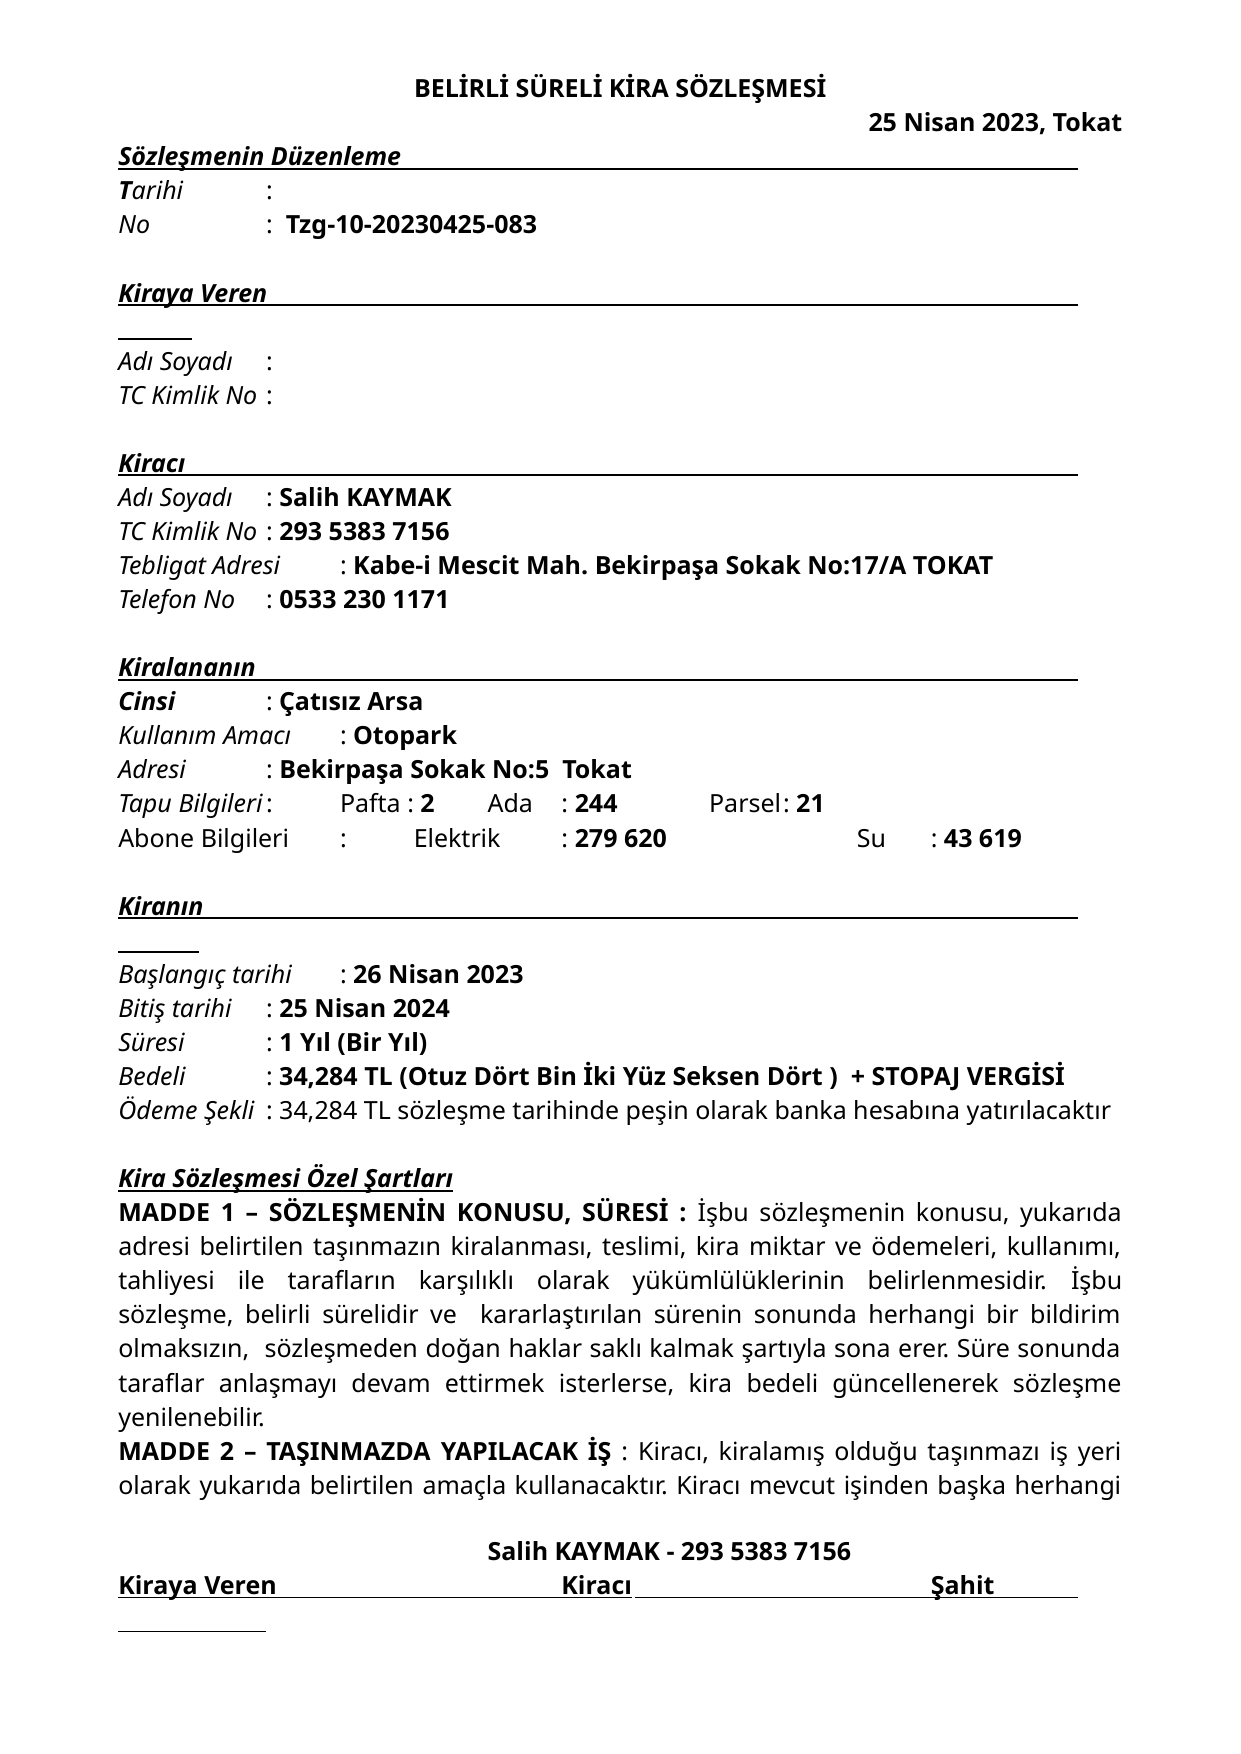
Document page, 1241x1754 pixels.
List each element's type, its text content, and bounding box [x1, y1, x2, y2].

text Telefon No : 0533 230 1171 [118, 582, 1122, 616]
text Adı Soyadı : [118, 343, 1122, 377]
text Sözleşmenin Düzenleme [118, 139, 1122, 173]
text No : Tzg-10-20230425-083 [118, 207, 1122, 241]
text Kiraya Veren [118, 275, 1122, 343]
text BELİRLİ SÜRELİ KİRA SÖZLEŞMESİ [118, 71, 1122, 105]
text Tarihi : [118, 173, 1122, 207]
text Başlangıç tarihi : 26 Nisan 2023 [118, 956, 1122, 991]
text Tebligat Adresi : Kabe-i Mescit Mah. Bekirpaşa Sokak No:17/A TOKAT [118, 548, 1122, 582]
text MADDE 2 – TAŞINMAZDA YAPILACAK İŞ : Kiracı, kiralamış olduğu taşınmazı iş yeri olarak yukarıda belirtilen amaçla kullanacaktır. Kiracı mevcut işinden başka herhangi [118, 1433, 1122, 1501]
text Kiralananın [118, 650, 1122, 684]
text TC Kimlik No : 293 5383 7156 [118, 514, 1122, 548]
list MADDE 1 – SÖZLEŞMENİN KONUSU, SÜRESİ : İşbu sözleşmenin konusu, yukarıda adresi belirtilen taşınmazın kiralanması, teslimi, kira miktar ve ödemeleri, kullanımı, tahliyesi ile tarafların karşılıklı olarak yükümlülüklerinin belirlenmesidir. İşbu sözleşme, belirli sürelidir ve kararlaştırılan sürenin sonunda herhangi bir bildirim olmaksızın, sözleşmeden doğan haklar saklı kalmak şartıyla sona erer. Süre sonunda taraflar anlaşmayı devam ettirmek isterlerse, kira bedeli güncellenerek sözleşme yenilenebilir. [118, 1195, 1122, 1433]
text TC Kimlik No : [118, 377, 1122, 411]
text Bedeli : 34,284 TL (Otuz Dört Bin İki Yüz Seksen Dört ) + STOPAJ VERGİSİ [118, 1059, 1122, 1093]
text Adresi : Bekirpaşa Sokak No:5 Tokat [118, 752, 1122, 786]
text Bitiş tarihi : 25 Nisan 2024 [118, 991, 1122, 1024]
text Abone Bilgileri : Elektrik : 279 620 Su : 43 619 [118, 820, 1122, 854]
text Tapu Bilgileri : Pafta : 2 Ada : 244 Parsel : 21 [118, 786, 1122, 820]
text Adı Soyadı : Salih KAYMAK [118, 479, 1122, 514]
text 25 Nisan 2023, Tokat [118, 105, 1122, 139]
text Cinsi : Çatısız Arsa [118, 684, 1122, 718]
text Ödeme Şekli : 34,284 TL sözleşme tarihinde peşin olarak banka hesabına yatırılacaktır [118, 1093, 1122, 1127]
text Kira Sözleşmesi Özel Şartları [118, 1161, 1122, 1195]
text Kullanım Amacı : Otopark [118, 718, 1122, 752]
text Kiracı [118, 446, 1122, 479]
text Kiranın [118, 888, 1122, 956]
text Süresi : 1 Yıl (Bir Yıl) [118, 1024, 1122, 1059]
